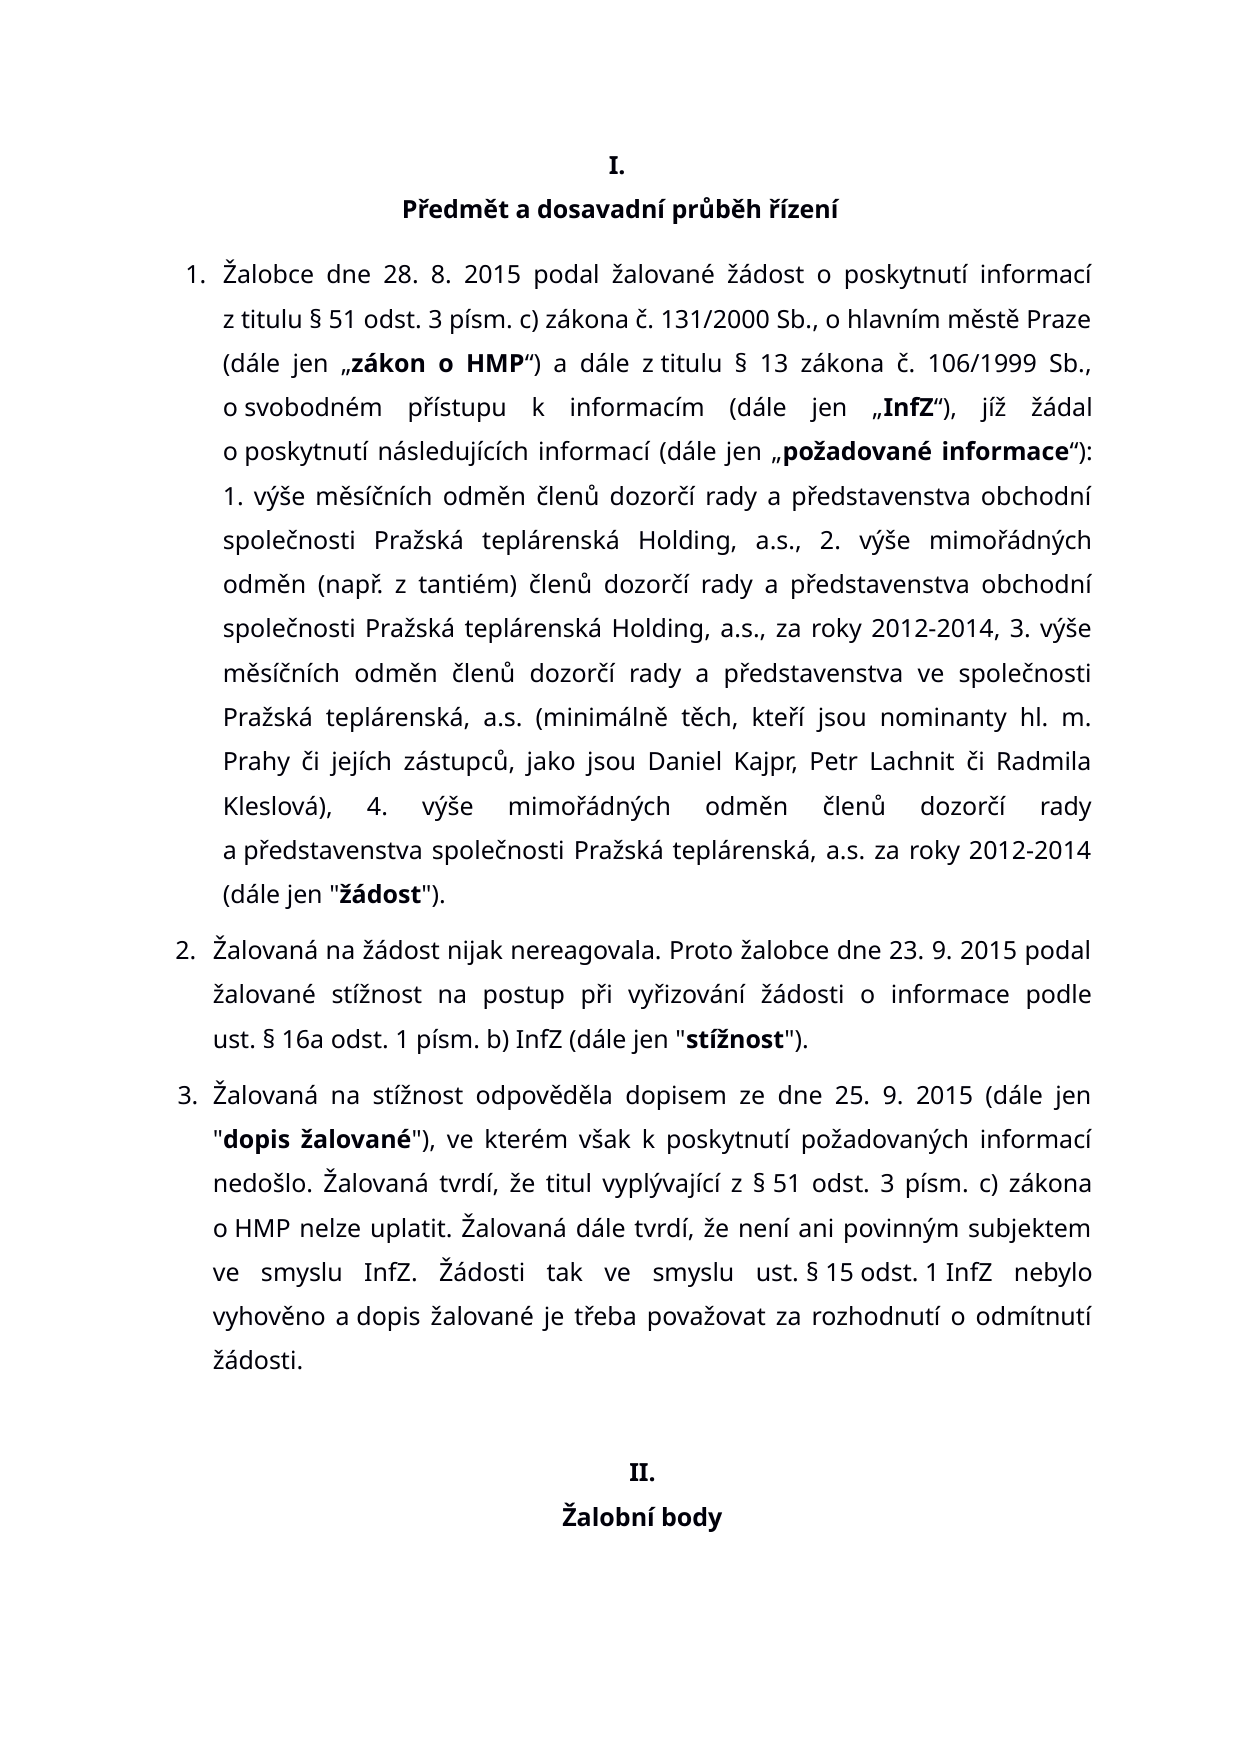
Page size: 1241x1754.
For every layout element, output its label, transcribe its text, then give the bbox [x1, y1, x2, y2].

list Žalobce dne 28. 8. 2015 podal žalované žádost o poskytnutí informací z titulu § 51 odst. 3 písm. c) zákona č. 131/2000 Sb., o hlavním městě Praze (dále jen „zákon o HMP“) a dále z titulu § 13 zákona č. 106/1999 Sb., o svobodném přístupu k informacím (dále jen „InfZ“), jíž žádal o poskytnutí následujících informací (dále jen „požadované informace“): 1. výše měsíčních odměn členů dozorčí rady a představenstva obchodní společnosti Pražská teplárenská Holding, a.s., 2. výše mimořádných odměn (např. z tantiém) členů dozorčí rady a představenstva obchodní společnosti Pražská teplárenská Holding, a.s., za roky 2012-2014, 3. výše měsíčních odměn členů dozorčí rady a představenstva ve společnosti Pražská teplárenská, a.s. (minimálně těch, kteří jsou nominanty hl. m. Prahy či jejích zástupců, jako jsou Daniel Kajpr, Petr Lachnit či Radmila Kleslová), 4. výše mimořádných odměn členů dozorčí rady a představenstva společnosti Pražská teplárenská, a.s. za roky 2012-2014 (dále jen "žádost"). [185, 257, 1093, 911]
text Žalobní body [192, 1499, 1093, 1533]
list Žalovaná na stížnost odpověděla dopisem ze dne 25. 9. 2015 (dále jen "dopis žalované"), ve kterém však k poskytnutí požadovaných informací nedošlo. Žalovaná tvrdí, že titul vyplývající z § 51 odst. 3 písm. c) zákona o HMP nelze uplatit. Žalovaná dále tvrdí, že není ani povinným subjektem ve smyslu InfZ. Žádosti tak ve smyslu ust. § 15 odst. 1 InfZ nebylo vyhověno a dopis žalované je třeba považovat za rozhodnutí o odmítnutí žádosti. [177, 1077, 1093, 1377]
list Žalovaná na žádost nijak nereagovala. Proto žalobce dne 23. 9. 2015 podal žalované stížnost na postup při vyřizování žádosti o informace podle ust. § 16a odst. 1 písm. b) InfZ (dále jen "stížnost"). [175, 933, 1093, 1055]
text II. [192, 1455, 1093, 1489]
text I. Předmět a dosavadní průběh řízení [148, 148, 1093, 226]
